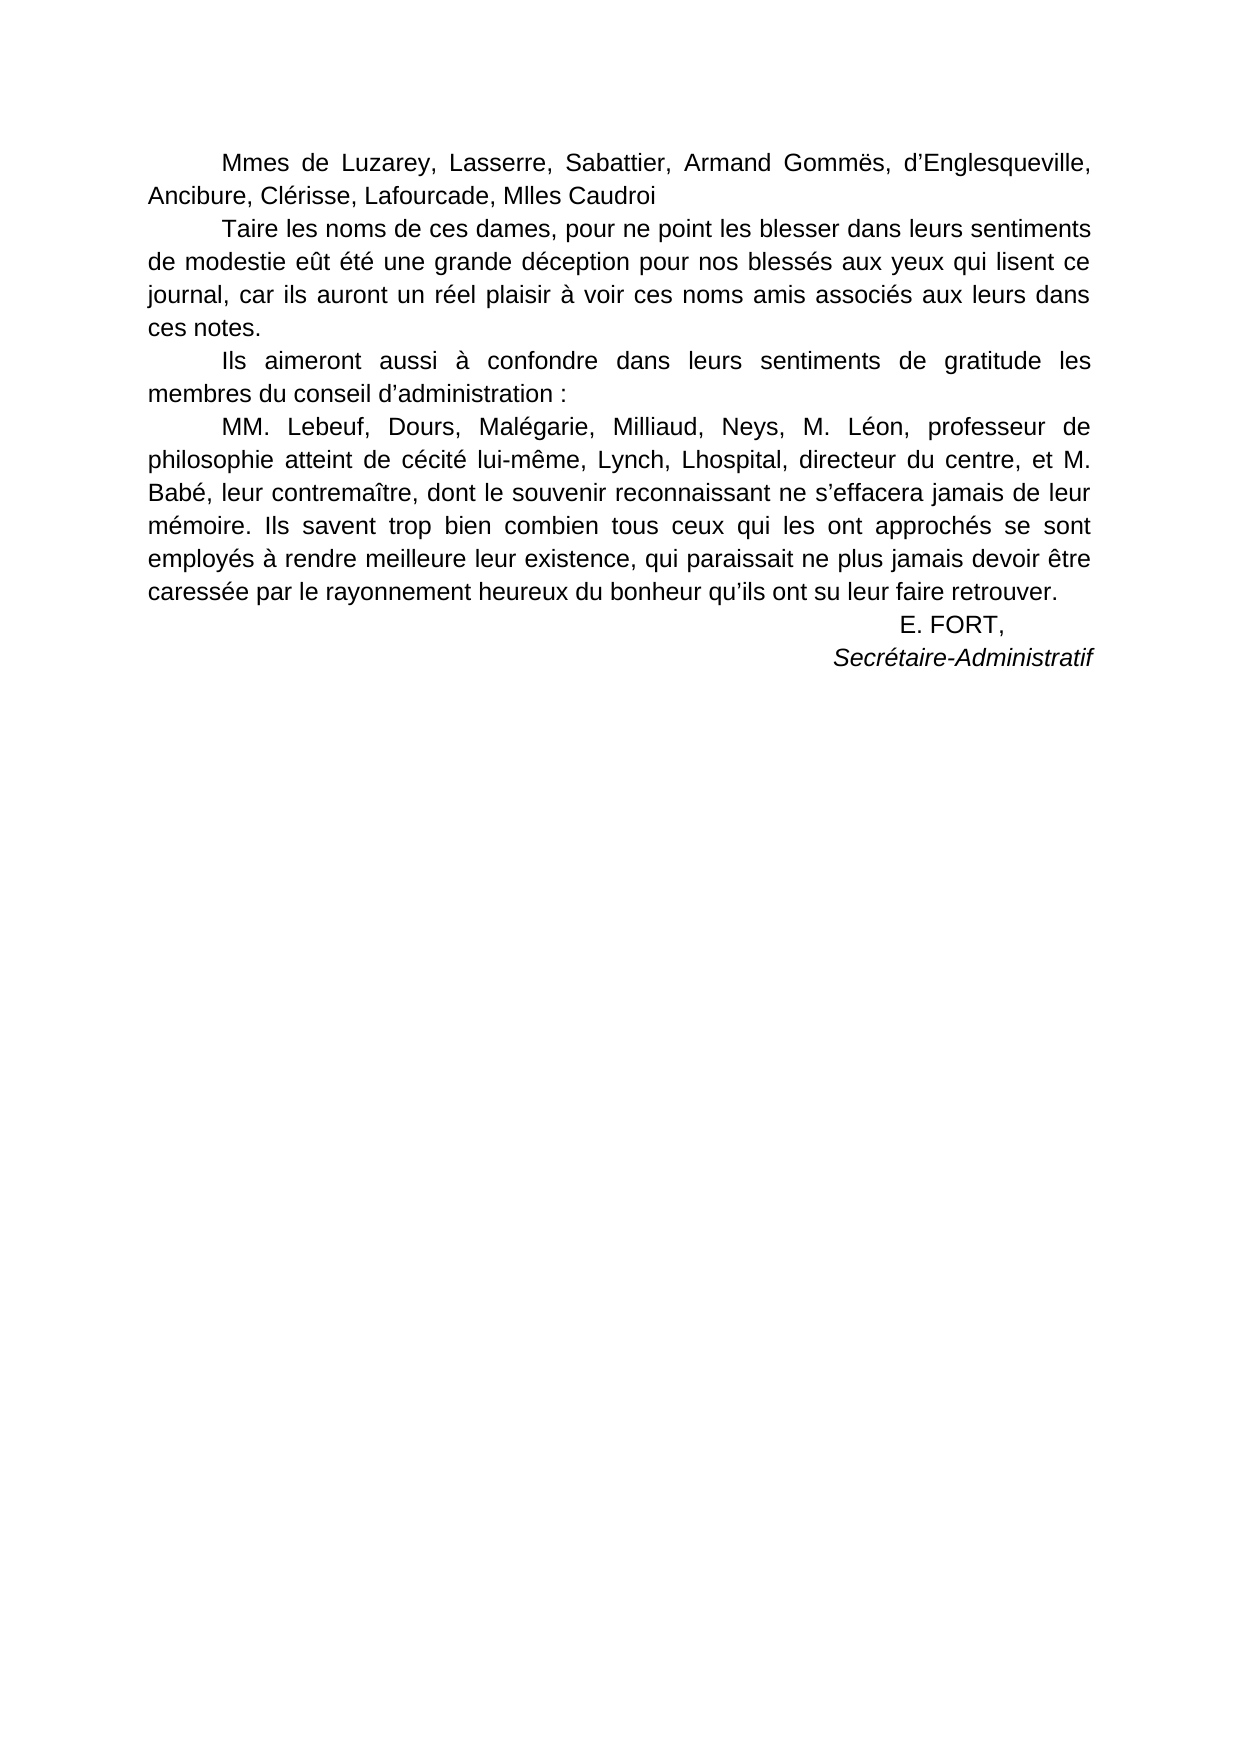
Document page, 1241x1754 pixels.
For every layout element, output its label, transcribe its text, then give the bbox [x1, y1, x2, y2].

text E. FORT, [738, 610, 1093, 639]
text Secrétaire-Administratif [148, 643, 1093, 672]
text MM. Lebeuf, Dours, Malégarie, Milliaud, Neys, M. Léon, professeur de philosophie atteint de cécité lui-même, Lynch, Lhospital, directeur du centre, et M. Babé, leur contremaître, dont le souvenir reconnaissant ne s’effacera jamais de leur mémoire. Ils savent trop bien combien tous ceux qui les ont approchés se sont employés à rendre meilleure leur existence, qui paraissait ne plus jamais devoir être caressée par le rayonnement heureux du bonheur qu’ils ont su leur faire retrouver. [148, 412, 1093, 606]
text Ils aimeront aussi à confondre dans leurs sentiments de gratitude les membres du conseil d’administration : [148, 346, 1093, 407]
text Mmes de Luzarey, Lasserre, Sabattier, Armand Gommës, d’Englesqueville, Ancibure, Clérisse, Lafourcade, Mlles Caudroi [148, 148, 1093, 209]
text Taire les noms de ces dames, pour ne point les blesser dans leurs sentiments de modestie eût été une grande déception pour nos blessés aux yeux qui lisent ce journal, car ils auront un réel plaisir à voir ces noms amis associés aux leurs dans ces notes. [148, 214, 1093, 341]
